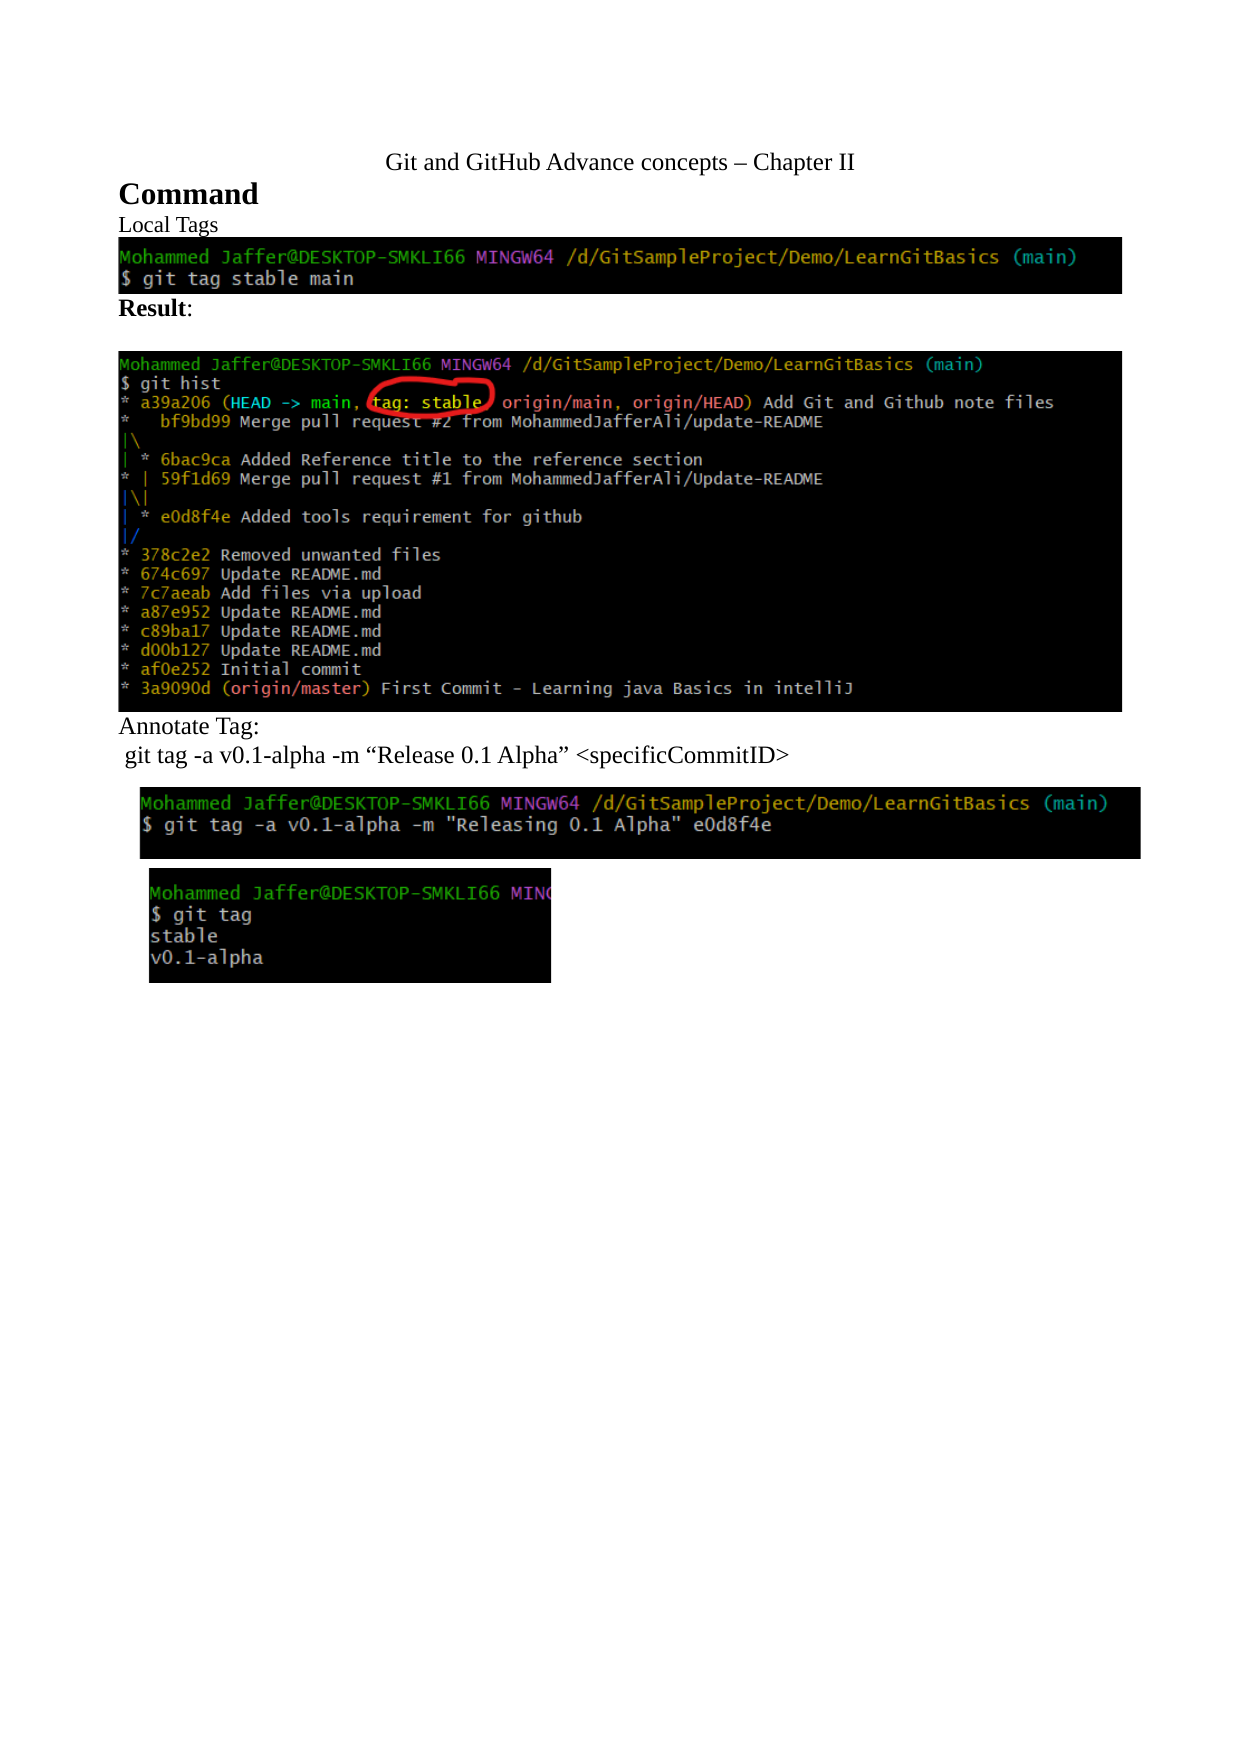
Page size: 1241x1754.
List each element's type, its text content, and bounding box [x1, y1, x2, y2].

text git tag -a v0.1-alpha -m “Release 0.1 Alpha” <specificCommitID> [118, 740, 1122, 769]
picture [118, 237, 1123, 294]
picture [148, 868, 552, 983]
text Git and GitHub Advance concepts – Chapter II [118, 147, 1122, 176]
text Command [118, 176, 1122, 212]
text Local Tags [118, 212, 1122, 237]
picture [139, 787, 1141, 859]
picture [118, 351, 1123, 712]
text Result: [118, 294, 1122, 322]
text Annotate Tag: [118, 712, 1122, 740]
